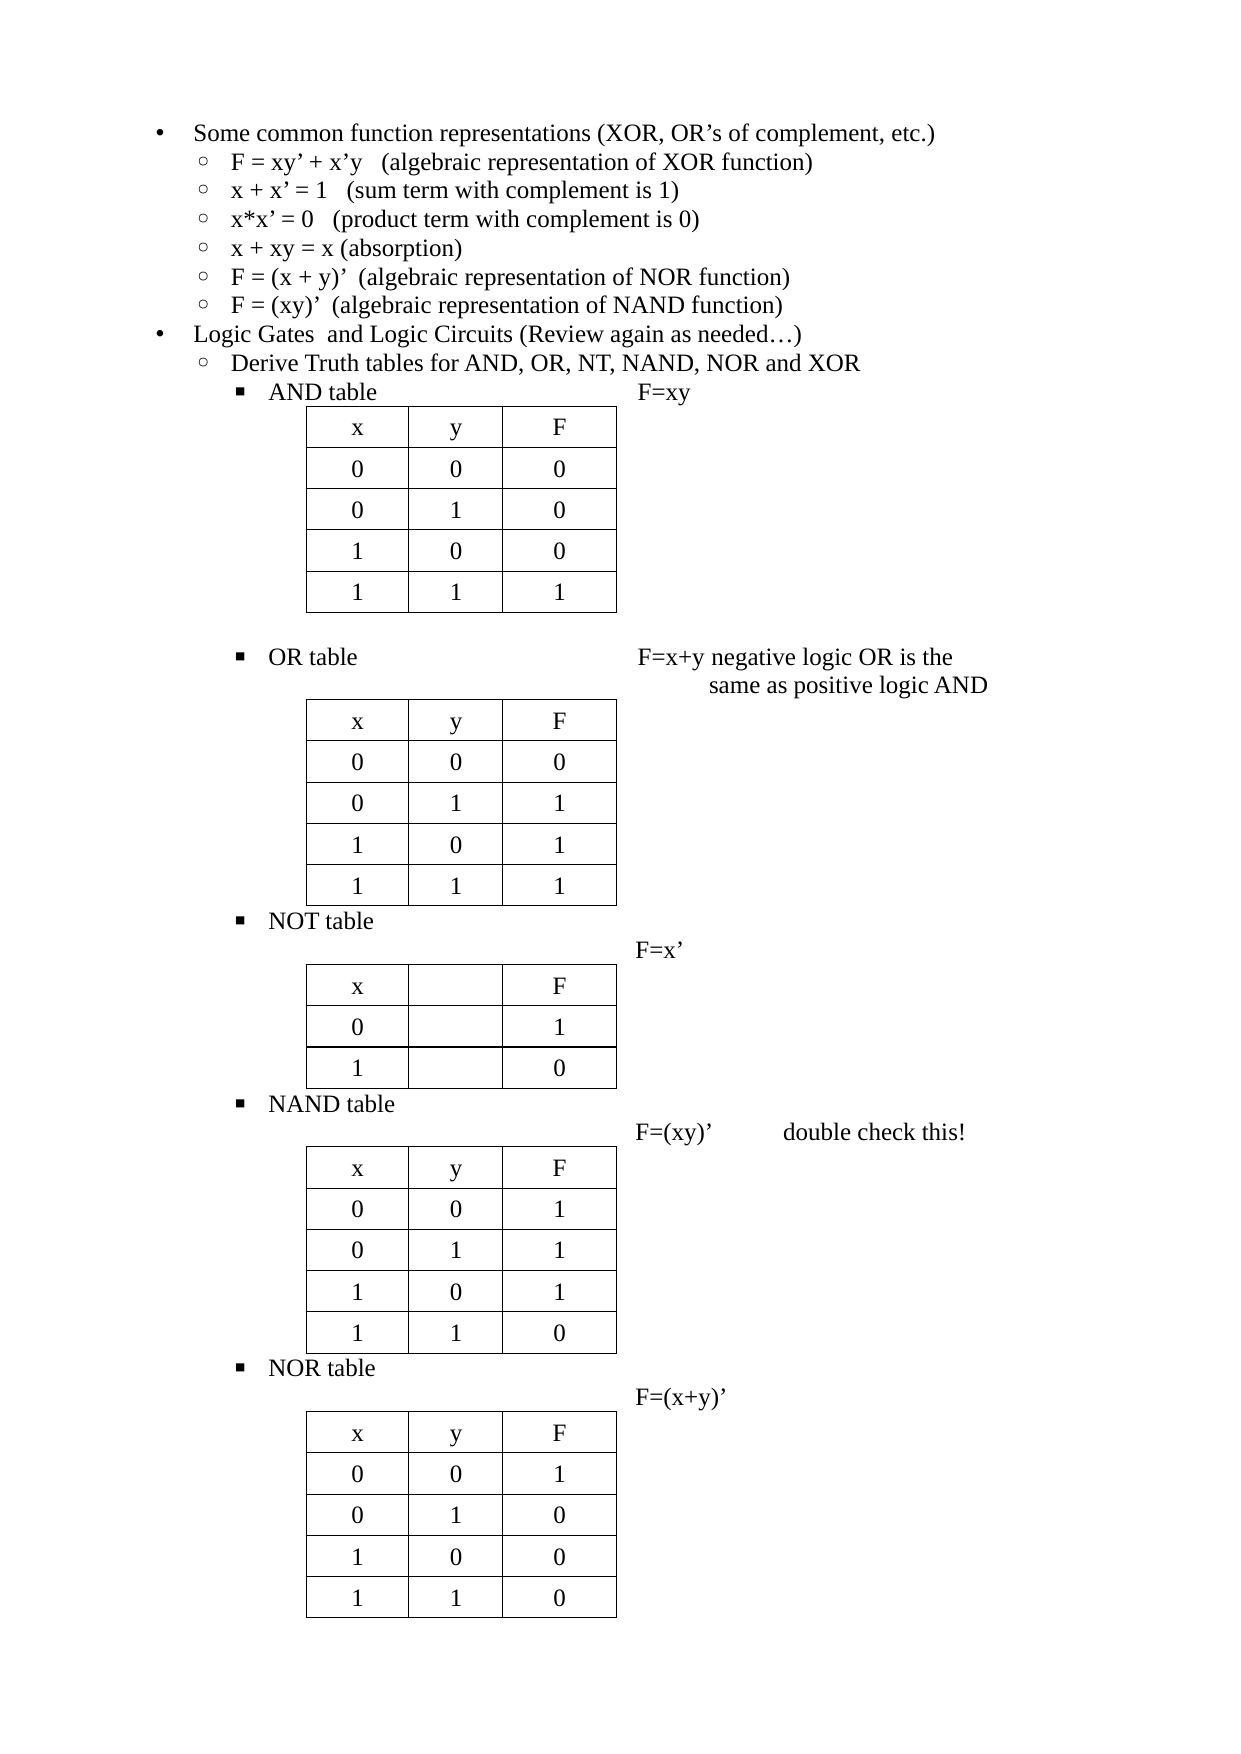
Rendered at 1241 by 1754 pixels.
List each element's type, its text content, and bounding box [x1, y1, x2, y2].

table_cell 0 [409, 530, 502, 571]
table_header x [307, 965, 408, 1005]
table_cell 1 [503, 824, 616, 864]
table_cell 1 [409, 1312, 502, 1352]
table_cell 1 [307, 530, 408, 571]
table_cell 1 [409, 1577, 502, 1617]
table_cell 1 [409, 1230, 502, 1270]
table_cell 1 [503, 1453, 616, 1493]
table_cell 1 [409, 783, 502, 823]
table_cell 1 [307, 824, 408, 864]
table_cell 0 [409, 448, 502, 488]
table_cell 0 [503, 1577, 616, 1617]
table_cell 0 [503, 489, 616, 529]
table_cell 0 [307, 1453, 408, 1493]
text same as positive logic AND [118, 670, 1122, 699]
table_cell 1 [307, 1536, 408, 1576]
table_header x [307, 1147, 408, 1187]
table_header y [409, 407, 502, 447]
table_cell 0 [307, 1230, 408, 1270]
table_header F [503, 1412, 616, 1452]
table_header y [409, 1412, 502, 1452]
table_cell 0 [409, 1453, 502, 1493]
table_header [409, 965, 502, 1005]
table_cell 0 [307, 741, 408, 782]
table_cell 1 [503, 1271, 616, 1311]
text F=x’ [118, 935, 1122, 964]
table_cell 1 [503, 783, 616, 823]
table_header y [409, 700, 502, 740]
table_cell 0 [503, 448, 616, 488]
list Logic Gates and Logic Circuits (Review again as needed…) [156, 319, 1122, 348]
table_header F [503, 1147, 616, 1187]
table_cell 0 [307, 1189, 408, 1229]
table_header F [503, 965, 616, 1005]
table_cell 1 [503, 865, 616, 905]
table_header y [409, 1147, 502, 1187]
table_cell 1 [307, 865, 408, 905]
table_cell 1 [503, 1189, 616, 1229]
table_header x [307, 407, 408, 447]
table_cell 0 [503, 1495, 616, 1535]
table_cell 1 [503, 1006, 616, 1046]
table_cell 1 [307, 1312, 408, 1352]
text F=(xy)’ double check this! [118, 1117, 1122, 1146]
text F=(x+y)’ [118, 1382, 1122, 1411]
table_cell 1 [409, 572, 502, 612]
table_cell 0 [409, 1271, 502, 1311]
table_cell 0 [409, 1536, 502, 1576]
table_cell 1 [409, 1495, 502, 1535]
table_cell 0 [409, 824, 502, 864]
list x*x’ = 0 (product term with complement is 0) [193, 204, 1122, 233]
list Some common function representations (XOR, OR’s of complement, etc.) [156, 118, 1122, 147]
table_cell 1 [307, 1271, 408, 1311]
table_cell 1 [503, 572, 616, 612]
table_cell 1 [409, 489, 502, 529]
table_cell 0 [503, 1312, 616, 1352]
list F = (x + y)’ (algebraic representation of NOR function) [193, 262, 1122, 291]
list NAND table [231, 1089, 1122, 1117]
table_cell 0 [307, 1006, 408, 1046]
list NOT table [231, 906, 1122, 935]
list Derive Truth tables for AND, OR, NT, NAND, NOR and XOR [193, 348, 1122, 377]
table_cell 0 [307, 1495, 408, 1535]
table_cell [409, 1048, 502, 1088]
table_cell 1 [503, 1230, 616, 1270]
table_header x [307, 1412, 408, 1452]
table_cell 0 [503, 741, 616, 782]
table_cell [409, 1006, 502, 1046]
table_cell 1 [307, 572, 408, 612]
list NOR table [231, 1353, 1122, 1382]
list F = (xy)’ (algebraic representation of NAND function) [193, 291, 1122, 319]
table_header x [307, 700, 408, 740]
list AND table F=xy [231, 377, 1122, 406]
table_cell 0 [409, 1189, 502, 1229]
list x + xy = x (absorption) [193, 233, 1122, 262]
table_cell 1 [409, 865, 502, 905]
table_header F [503, 407, 616, 447]
table_cell 0 [503, 1048, 616, 1088]
table_cell 0 [307, 489, 408, 529]
table_cell 0 [503, 1536, 616, 1576]
list OR table F=x+y negative logic OR is the [231, 642, 1122, 670]
table_cell 0 [307, 783, 408, 823]
list F = xy’ + x’y (algebraic representation of XOR function) [193, 147, 1122, 176]
table_cell 0 [409, 741, 502, 782]
table_cell 0 [503, 530, 616, 571]
table_header F [503, 700, 616, 740]
table_cell 1 [307, 1048, 408, 1088]
list x + x’ = 1 (sum term with complement is 1) [193, 176, 1122, 204]
table_cell 0 [307, 448, 408, 488]
table_cell 1 [307, 1577, 408, 1617]
